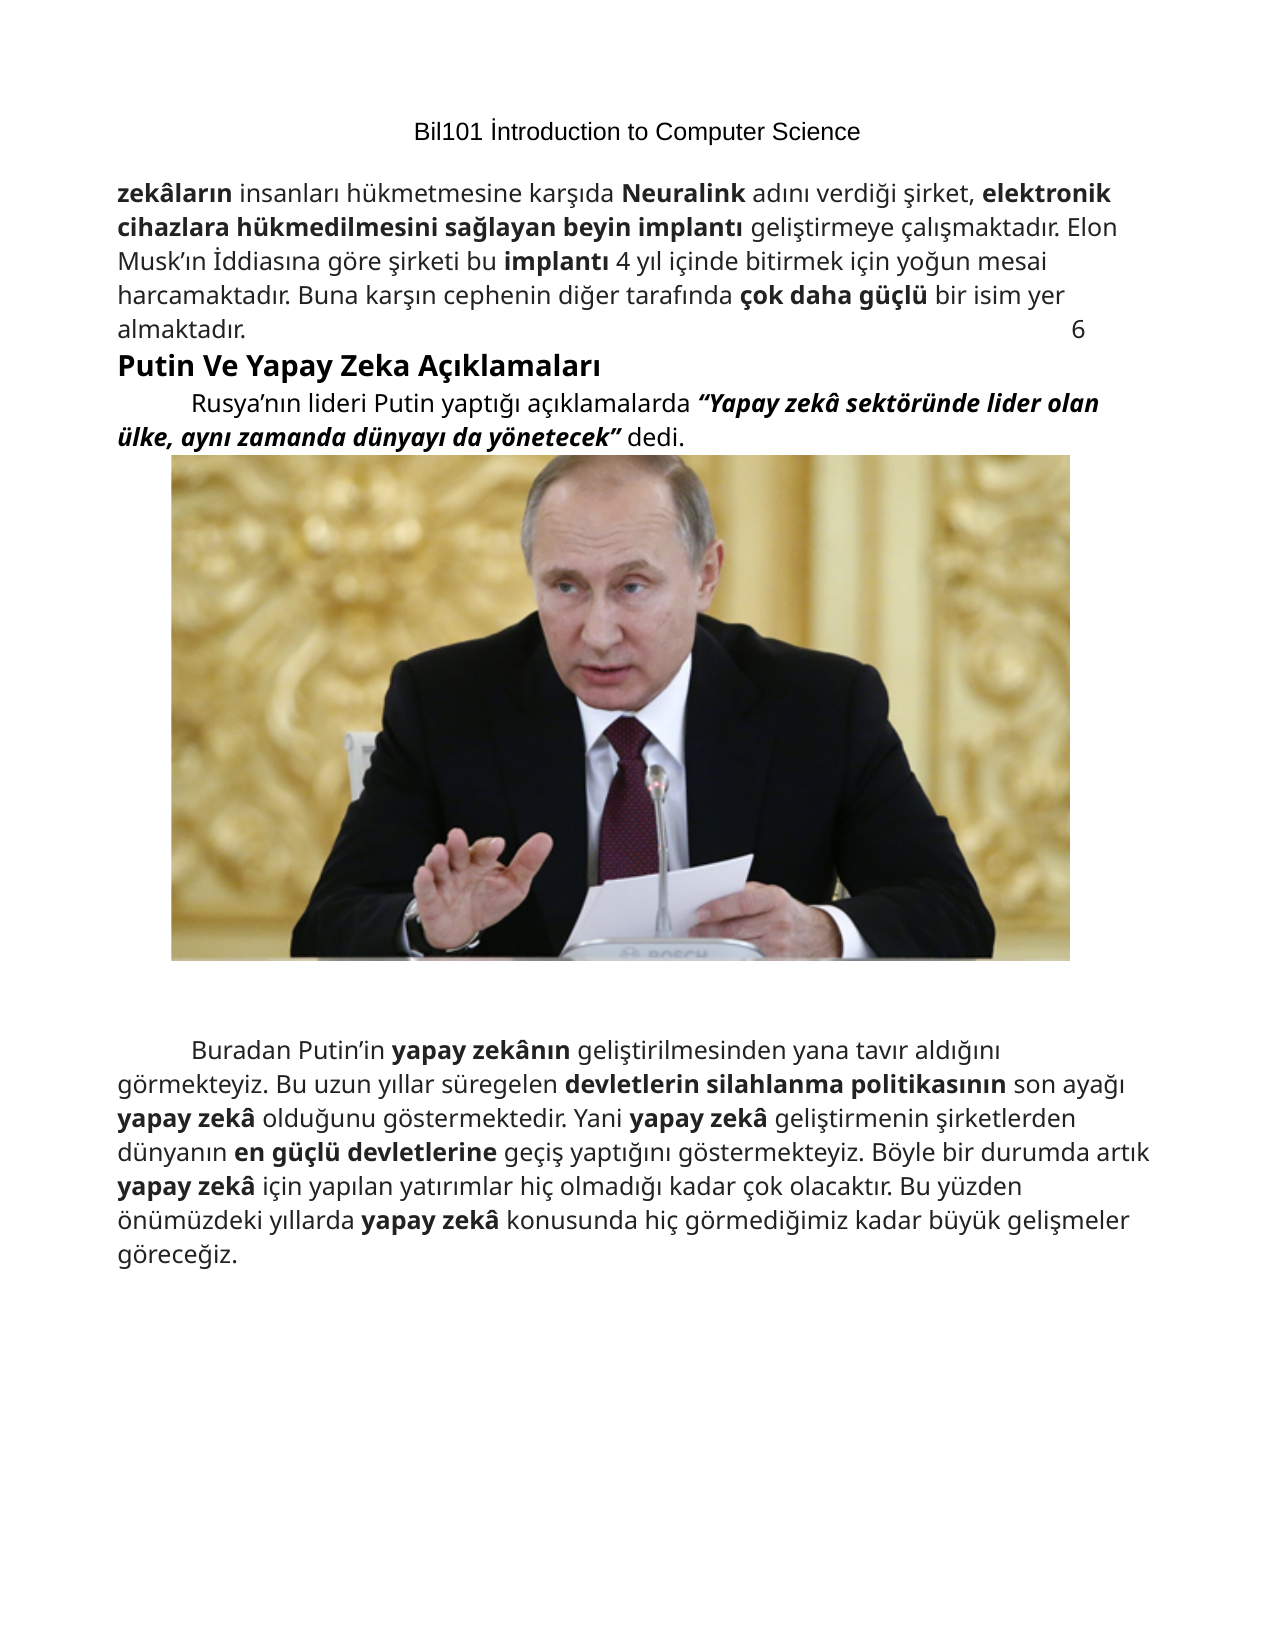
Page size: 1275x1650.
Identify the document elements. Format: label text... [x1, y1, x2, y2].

text Rusya’nın lideri Putin yaptığı açıklamalarda “Yapay zekâ sektöründe lider olan ülke, aynı zamanda dünyayı da yönetecek” dedi. [117, 385, 1158, 453]
picture [171, 455, 1070, 961]
text Buradan Putin’in yapay zekânın geliştirilmesinden yana tavır aldığını görmekteyiz. Bu uzun yıllar süregelen devletlerin silahlanma politikasının son ayağı yapay zekâ olduğunu göstermektedir. Yani yapay zekâ geliştirmenin şirketlerden dünyanın en güçlü devletlerine geçiş yaptığını göstermekteyiz. Böyle bir durumda artık yapay zekâ için yapılan yatırımlar hiç olmadığı kadar çok olacaktır. Bu yüzden önümüzdeki yıllarda yapay zekâ konusunda hiç görmediğimiz kadar büyük gelişmeler göreceğiz. [117, 1032, 1158, 1271]
text Sadece inanmakla da kalmayıp buna karşı önlemler almaktadır. Kendisiyle birlikte yapay zekâ üzerinde uzmanlaşmış 116 bilim insanı ile birlikte Birleşmiş Milletlere mektup yazmıştır. Bu mektupta eli silahlı yapay zekâya sahip robotların derhal yasaklanması gerektiğini belli etmişlerdir. Birleşmiş Milletler mektupta haklı oldukları yanların bulunduğunu ve bu konunun görüşüleceğini söylemiştir. Ayrıca yapay zekâların insanları hükmetmesine karşıda Neuralink adını verdiği şirket, elektronik cihazlara hükmedilmesini sağlayan beyin implantı geliştirmeye çalışmaktadır. Elon Musk’ın İddiasına göre şirketi bu implantı 4 yıl içinde bitirmek için yoğun mesai harcamaktadır. Buna karşın cephenin diğer tarafında çok daha güçlü bir isim yer almaktadır. 4 [117, 175, 1158, 346]
text Putin Ve Yapay Zeka Açıklamaları [117, 346, 1158, 385]
